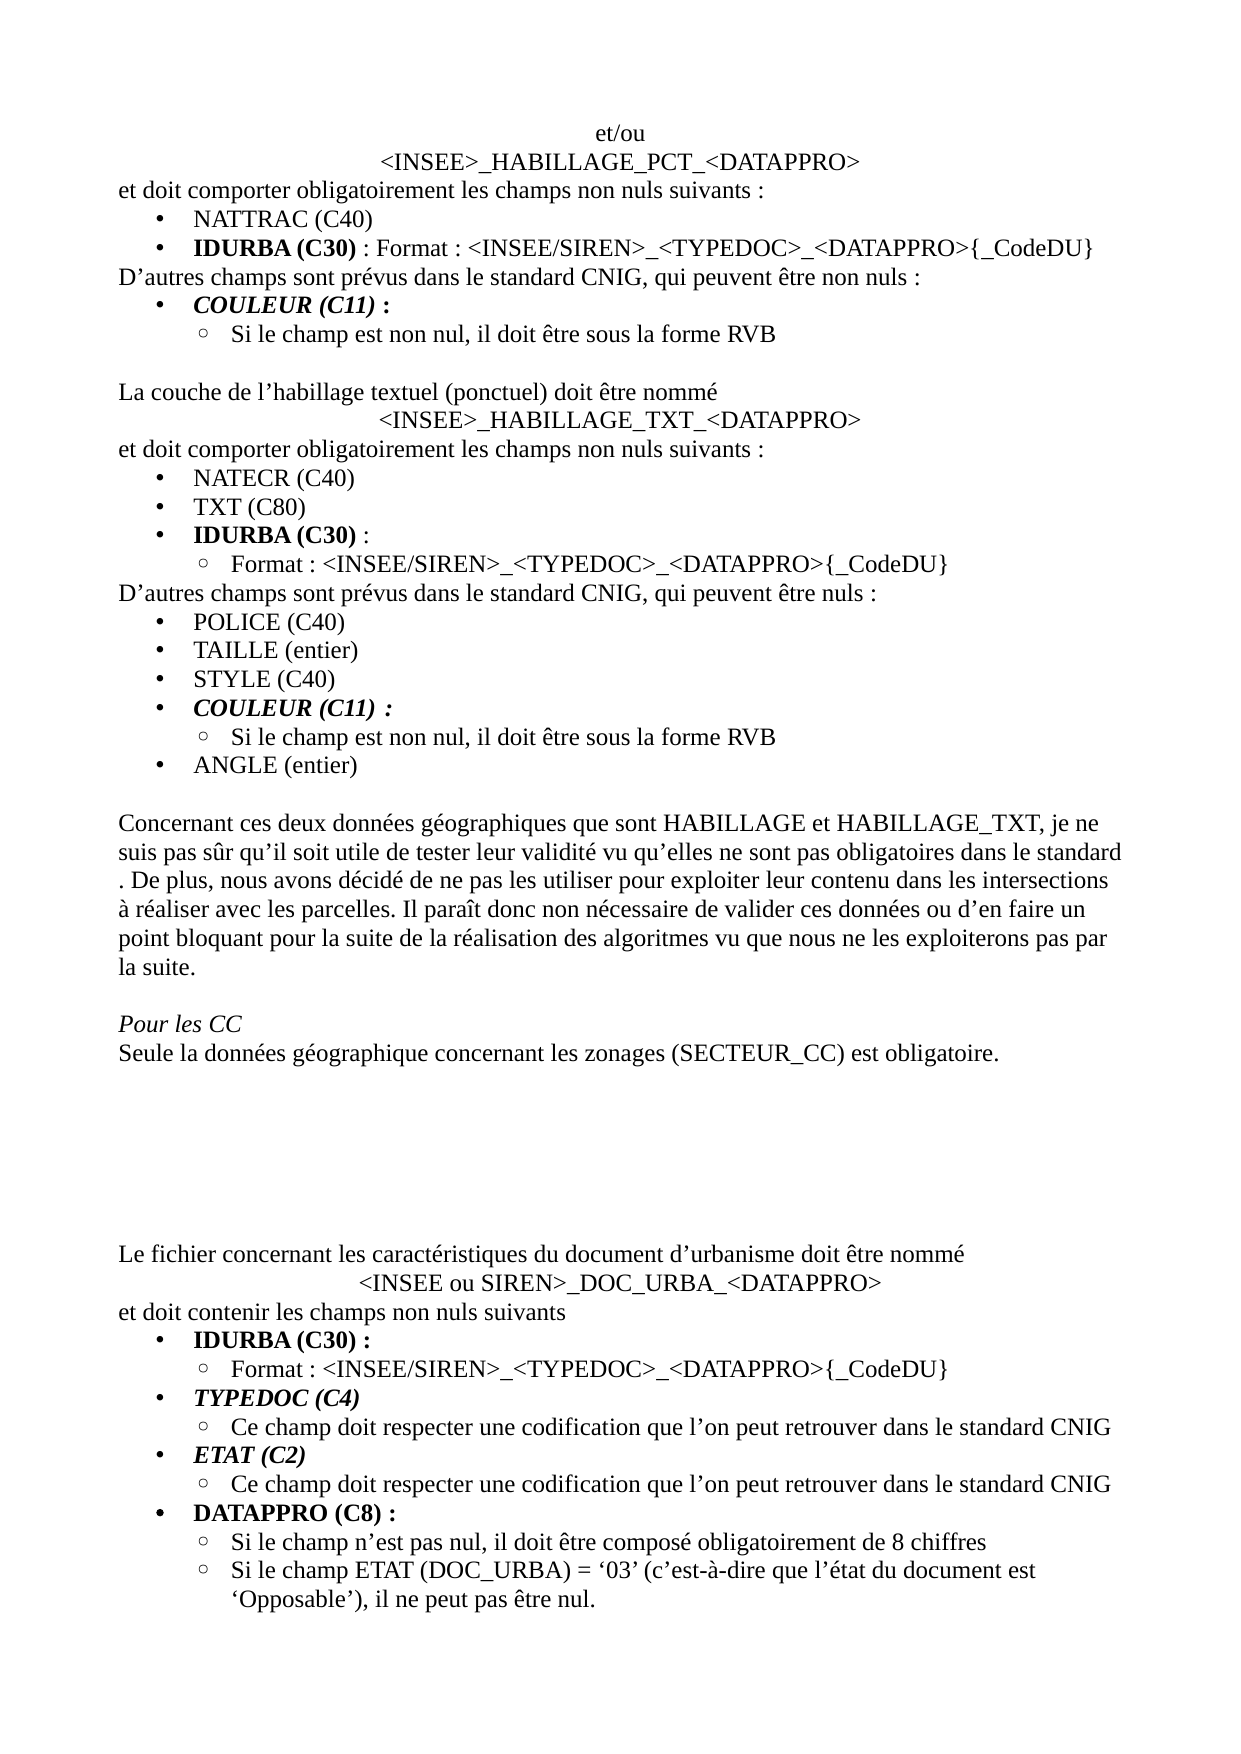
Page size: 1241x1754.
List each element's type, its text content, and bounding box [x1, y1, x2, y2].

list NATTRAC (C40) [156, 204, 1122, 233]
text D’autres champs sont prévus dans le standard CNIG, qui peuvent être nuls : [118, 578, 1122, 607]
list COULEUR (C11) : [156, 291, 1122, 319]
text et doit comporter obligatoirement les champs non nuls suivants : [118, 176, 1122, 204]
list IDURBA (C30) : [156, 1326, 1122, 1354]
text et/ou [118, 118, 1122, 147]
list POLICE (C40) [156, 607, 1122, 636]
list TYPEDOC (C4) [156, 1383, 1122, 1412]
list Si le champ est non nul, il doit être sous la forme RVB [193, 319, 1122, 348]
text Le fichier concernant les caractéristiques du document d’urbanisme doit être nommé [118, 1239, 1122, 1268]
text et doit contenir les champs non nuls suivants [118, 1297, 1122, 1326]
list Ce champ doit respecter une codification que l’on peut retrouver dans le standard CNIG [193, 1469, 1122, 1498]
list Si le champ n’est pas nul, il doit être composé obligatoirement de 8 chiffres [193, 1527, 1122, 1556]
list DATAPPRO (C8) : [156, 1498, 1122, 1527]
text et doit comporter obligatoirement les champs non nuls suivants : [118, 434, 1122, 463]
list Format : <INSEE/SIREN>_<TYPEDOC>_<DATAPPRO>{_CodeDU} [193, 1354, 1122, 1383]
text <INSEE>_HABILLAGE_PCT_<DATAPPRO> [118, 147, 1122, 176]
list Format : <INSEE/SIREN>_<TYPEDOC>_<DATAPPRO>{_CodeDU} [193, 549, 1122, 578]
list STYLE (C40) [156, 664, 1122, 693]
text D’autres champs sont prévus dans le standard CNIG, qui peuvent être non nuls : [118, 262, 1122, 291]
list ANGLE (entier) [156, 751, 1122, 779]
text <INSEE>_HABILLAGE_TXT_<DATAPPRO> [118, 406, 1122, 434]
list TAILLE (entier) [156, 636, 1122, 664]
list Ce champ doit respecter une codification que l’on peut retrouver dans le standard CNIG [193, 1412, 1122, 1441]
list NATECR (C40) [156, 463, 1122, 492]
list IDURBA (C30) : Format : <INSEE/SIREN>_<TYPEDOC>_<DATAPPRO>{_CodeDU} [156, 233, 1122, 262]
list Si le champ ETAT (DOC_URBA) = ‘03’ (c’est-à-dire que l’état du document est ‘Opposable’), il ne peut pas être nul. [193, 1556, 1122, 1613]
list IDURBA (C30) : [156, 521, 1122, 549]
text La couche de l’habillage textuel (ponctuel) doit être nommé [118, 377, 1122, 406]
text Pour les CC [118, 1009, 1122, 1038]
text <INSEE ou SIREN>_DOC_URBA_<DATAPPRO> [118, 1268, 1122, 1297]
list COULEUR (C11) : [156, 693, 1122, 722]
text Concernant ces deux données géographiques que sont HABILLAGE et HABILLAGE_TXT, je ne suis pas sûr qu’il soit utile de tester leur validité vu qu’elles ne sont pas obligatoires dans le standard . De plus, nous avons décidé de ne pas les utiliser pour exploiter leur contenu dans les intersections à réaliser avec les parcelles. Il paraît donc non nécessaire de valider ces données ou d’en faire un point bloquant pour la suite de la réalisation des algoritmes vu que nous ne les exploiterons pas par la suite. [118, 808, 1122, 981]
text Seule la données géographique concernant les zonages (SECTEUR_CC) est obligatoire. [118, 1038, 1122, 1067]
list TXT (C80) [156, 492, 1122, 521]
list ETAT (C2) [156, 1441, 1122, 1469]
list Si le champ est non nul, il doit être sous la forme RVB [193, 722, 1122, 751]
